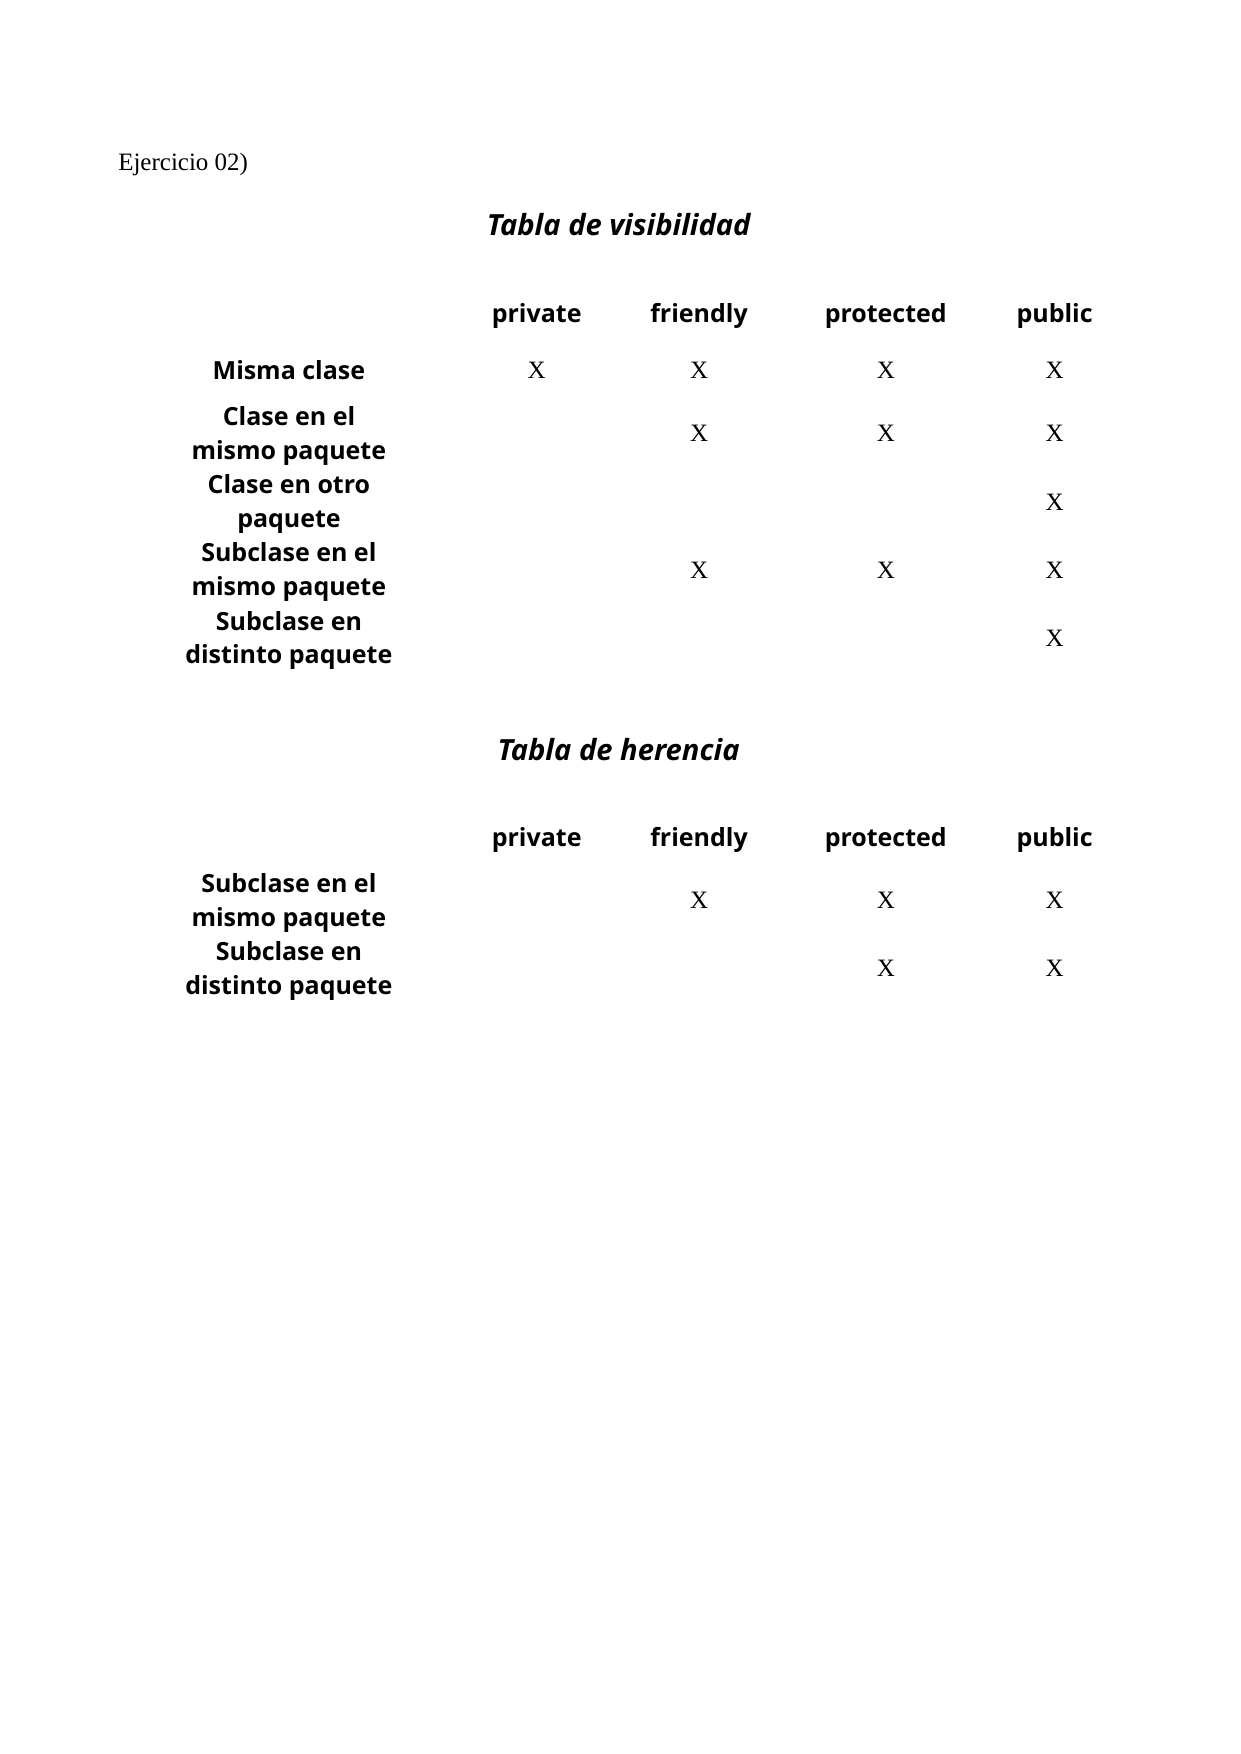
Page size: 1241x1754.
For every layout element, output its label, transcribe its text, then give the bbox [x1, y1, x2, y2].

table_cell X [784, 535, 987, 603]
table_cell Subclase en distinto paquete [118, 934, 459, 1002]
table_header private [459, 808, 614, 866]
table_cell X [987, 341, 1122, 399]
table_cell X [614, 866, 784, 934]
table_cell X [987, 467, 1122, 535]
text Ejercicio 02) [118, 147, 1122, 176]
table_cell Clase en otro paquete [118, 467, 459, 535]
table_cell X [614, 399, 784, 467]
table_cell Misma clase [118, 341, 459, 399]
text Tabla de visibilidad [118, 204, 1122, 244]
table_cell X [784, 399, 987, 467]
table_cell [459, 603, 614, 671]
table_cell Subclase en distinto paquete [118, 603, 459, 671]
table_cell X [987, 866, 1122, 934]
table_header public [987, 284, 1122, 341]
table_header private [459, 284, 614, 341]
table_cell [784, 603, 987, 671]
table_cell X [614, 535, 784, 603]
table_cell [614, 467, 784, 535]
table_cell [614, 934, 784, 1002]
text Tabla de herencia [118, 729, 1122, 768]
table_header public [987, 808, 1122, 866]
table_cell [459, 934, 614, 1002]
table_cell Subclase en el mismo paquete [118, 866, 459, 934]
table_header friendly [614, 284, 784, 341]
table_cell Clase en el mismo paquete [118, 399, 459, 467]
table_cell X [784, 341, 987, 399]
table_cell [459, 467, 614, 535]
table_header protected [784, 284, 987, 341]
table_cell [614, 603, 784, 671]
table_cell [459, 399, 614, 467]
table_cell X [459, 341, 614, 399]
table_cell X [614, 341, 784, 399]
table_cell [459, 866, 614, 934]
table_cell X [784, 934, 987, 1002]
table_header protected [784, 808, 987, 866]
table_cell X [987, 603, 1122, 671]
table_cell X [987, 535, 1122, 603]
table_header [118, 808, 459, 866]
table_cell X [784, 866, 987, 934]
table_header [118, 284, 459, 341]
table_header friendly [614, 808, 784, 866]
table_cell X [987, 934, 1122, 1002]
table_cell [459, 535, 614, 603]
table_cell Subclase en el mismo paquete [118, 535, 459, 603]
table_cell X [987, 399, 1122, 467]
table_cell [784, 467, 987, 535]
